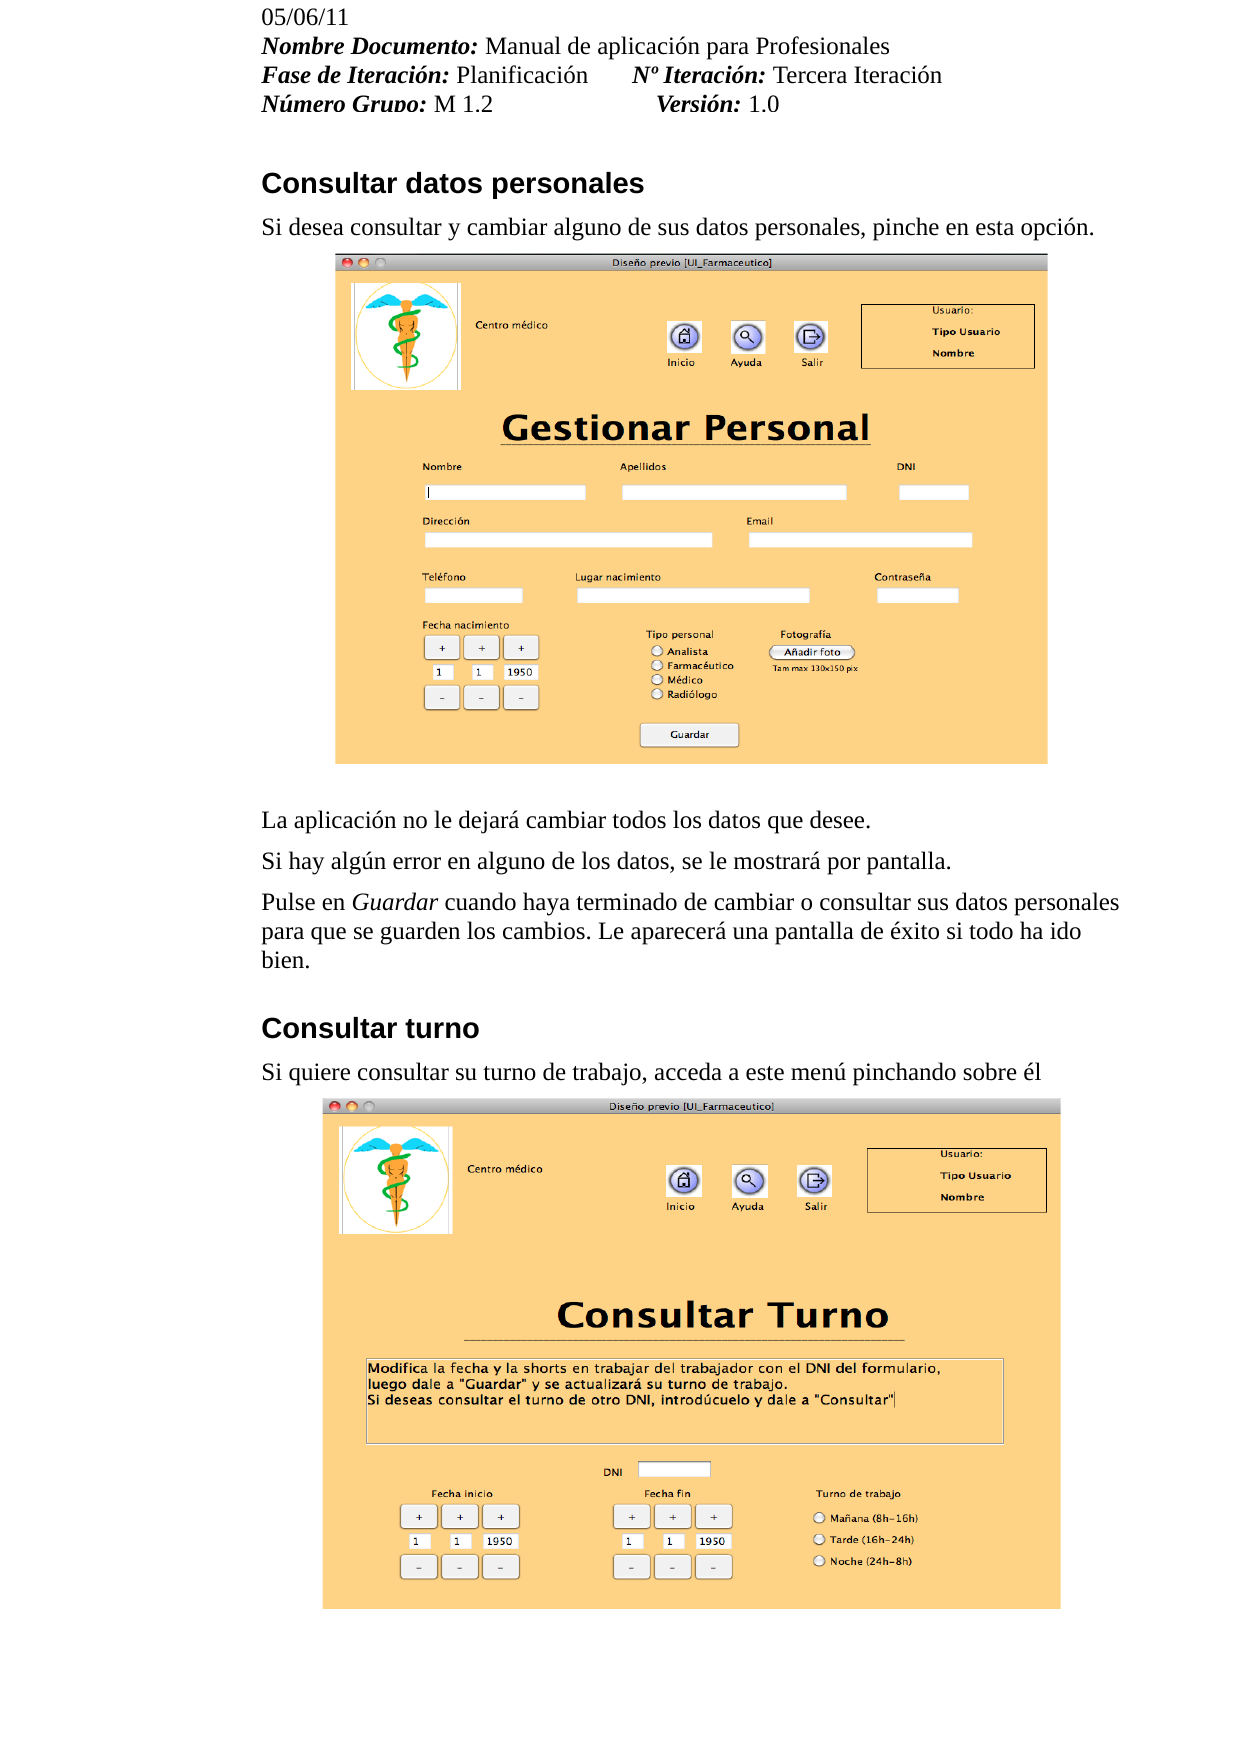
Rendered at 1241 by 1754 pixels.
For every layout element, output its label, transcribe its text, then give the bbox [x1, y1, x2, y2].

text Si desea consultar y cambiar alguno de sus datos personales, pinche en esta opción. [261, 212, 1122, 241]
text Si quiere consultar su turno de trabajo, acceda a este menú pinchando sobre él [261, 1057, 1122, 1086]
text Pulse en Guardar cuando haya terminado de cambiar o consultar sus datos personales para que se guarden los cambios. Le aparecerá una pantalla de éxito si todo ha ido bien. [261, 887, 1122, 974]
picture [322, 1098, 1061, 1609]
subtitle Consultar turno [261, 1011, 1122, 1045]
picture [335, 253, 1048, 764]
subtitle Consultar datos personales [261, 166, 1122, 200]
text La aplicación no le dejará cambiar todos los datos que desee. [261, 805, 1122, 834]
text Si hay algún error en alguno de los datos, se le mostrará por pantalla. [261, 846, 1122, 875]
